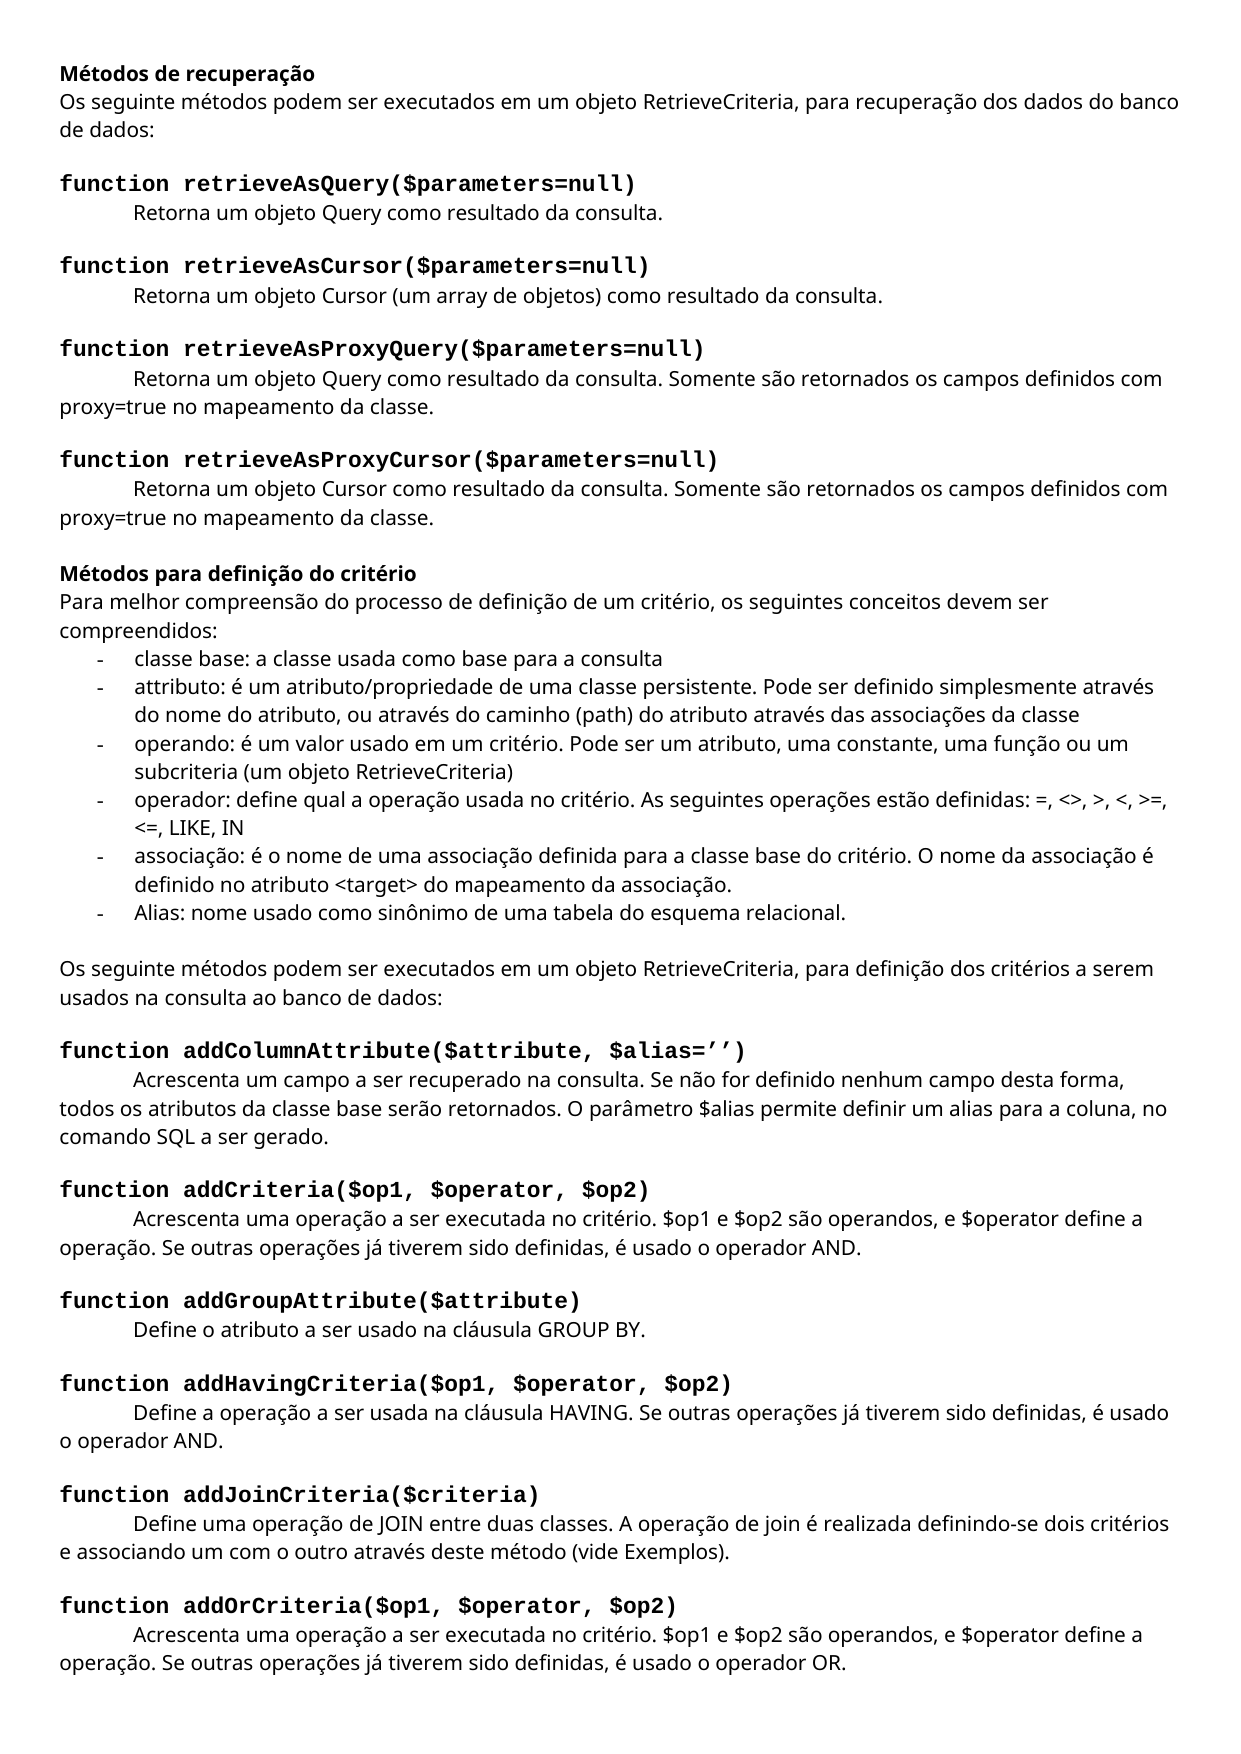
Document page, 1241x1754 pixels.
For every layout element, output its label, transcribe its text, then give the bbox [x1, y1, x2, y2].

text Métodos para definição do critério [59, 559, 1181, 587]
text Define uma operação de JOIN entre duas classes. A operação de join é realizada definindo-se dois critérios e associando um com o outro através deste método (vide Exemplos). [59, 1509, 1181, 1566]
text Define a operação a ser usada na cláusula HAVING. Se outras operações já tiverem sido definidas, é usado o operador AND. [59, 1398, 1181, 1455]
text function addJoinCriteria($criteria) [59, 1483, 1181, 1509]
text Para melhor compreensão do processo de definição de um critério, os seguintes conceitos devem ser compreendidos: [59, 587, 1181, 644]
text Acrescenta uma operação a ser executada no critério. $op1 e $op2 são operandos, e $operator define a operação. Se outras operações já tiverem sido definidas, é usado o operador OR. [59, 1620, 1181, 1677]
text Acrescenta uma operação a ser executada no critério. $op1 e $op2 são operandos, e $operator define a operação. Se outras operações já tiverem sido definidas, é usado o operador AND. [59, 1204, 1181, 1261]
list Alias: nome usado como sinônimo de uma tabela do esquema relacional. [97, 898, 1181, 926]
text Os seguinte métodos podem ser executados em um objeto RetrieveCriteria, para recuperação dos dados do banco de dados: [59, 87, 1181, 144]
text function retrieveAsProxyQuery($parameters=null) [59, 337, 1181, 364]
list associação: é o nome de uma associação definida para a classe base do critério. O nome da associação é definido no atributo <target> do mapeamento da associação. [97, 842, 1181, 898]
text function addHavingCriteria($op1, $operator, $op2) [59, 1372, 1181, 1398]
text function addColumnAttribute($attribute, $alias=’’) [59, 1039, 1181, 1065]
list classe base: a classe usada como base para a consulta [97, 644, 1181, 672]
text Retorna um objeto Cursor (um array de objetos) como resultado da consulta. [59, 281, 1181, 309]
text function retrieveAsProxyCursor($parameters=null) [59, 448, 1181, 474]
list operando: é um valor usado em um critério. Pode ser um atributo, uma constante, uma função ou um subcriteria (um objeto RetrieveCriteria) [97, 729, 1181, 785]
text function addGroupAttribute($attribute) [59, 1289, 1181, 1316]
text function addOrCriteria($op1, $operator, $op2) [59, 1594, 1181, 1620]
text function retrieveAsCursor($parameters=null) [59, 255, 1181, 281]
text Acrescenta um campo a ser recuperado na consulta. Se não for definido nenhum campo desta forma, todos os atributos da classe base serão retornados. O parâmetro $alias permite definir um alias para a coluna, no comando SQL a ser gerado. [59, 1065, 1181, 1150]
text Define o atributo a ser usado na cláusula GROUP BY. [59, 1316, 1181, 1344]
text Métodos de recuperação [59, 59, 1181, 87]
text Os seguinte métodos podem ser executados em um objeto RetrieveCriteria, para definição dos critérios a serem usados na consulta ao banco de dados: [59, 954, 1181, 1011]
text function retrieveAsQuery($parameters=null) [59, 172, 1181, 198]
list operador: define qual a operação usada no critério. As seguintes operações estão definidas: =, <>, >, <, >=, <=, LIKE, IN [97, 785, 1181, 842]
list attributo: é um atributo/propriedade de uma classe persistente. Pode ser definido simplesmente através do nome do atributo, ou através do caminho (path) do atributo através das associações da classe [97, 672, 1181, 729]
text function addCriteria($op1, $operator, $op2) [59, 1178, 1181, 1204]
text Retorna um objeto Query como resultado da consulta. Somente são retornados os campos definidos com proxy=true no mapeamento da classe. [59, 364, 1181, 420]
text Retorna um objeto Query como resultado da consulta. [59, 198, 1181, 226]
text Retorna um objeto Cursor como resultado da consulta. Somente são retornados os campos definidos com proxy=true no mapeamento da classe. [59, 474, 1181, 531]
